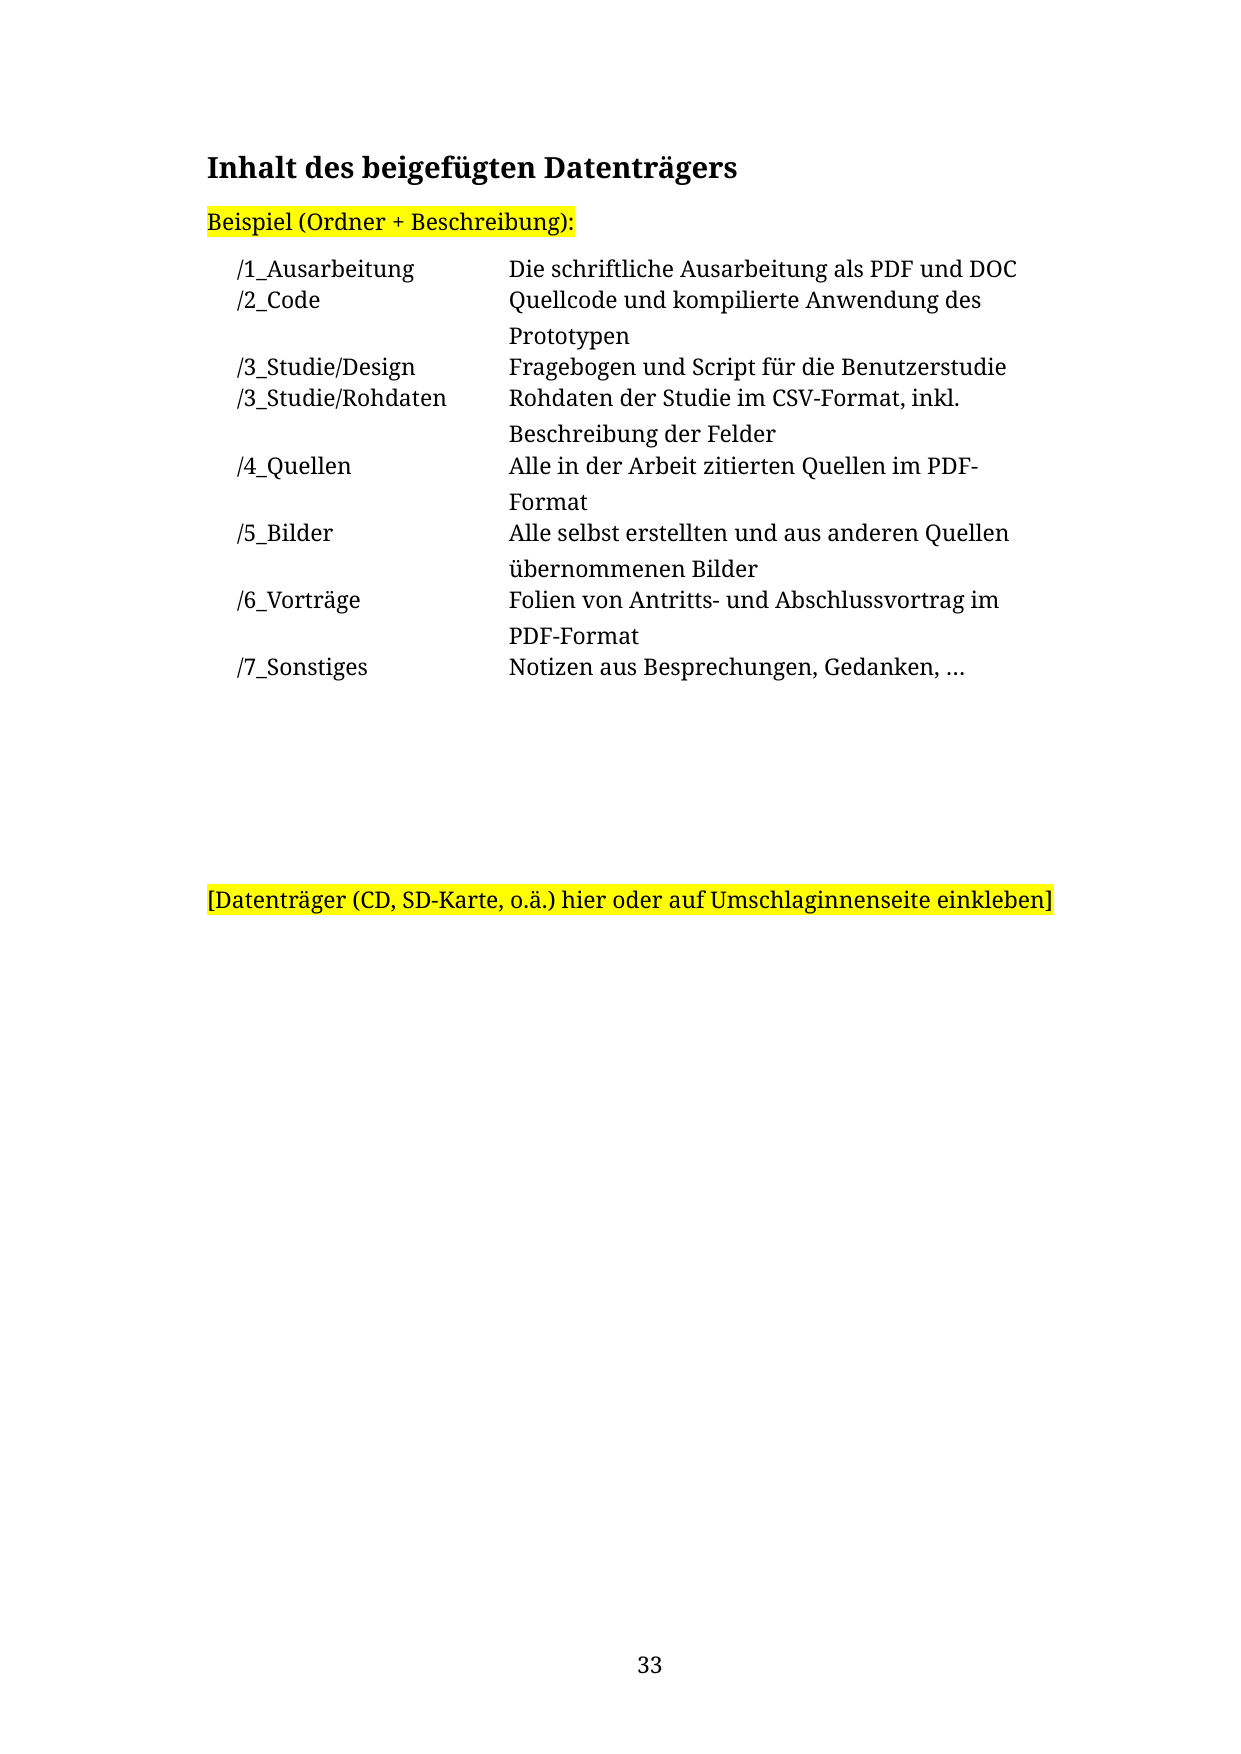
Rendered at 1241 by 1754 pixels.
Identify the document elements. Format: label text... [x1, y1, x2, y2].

table_cell /3_Studie/Rohdaten [226, 383, 497, 449]
table_cell [226, 683, 1032, 714]
table_cell Rohdaten der Studie im CSV-Format, inkl. Beschreibung der Felder [498, 383, 1032, 449]
table_cell /2_Code [226, 284, 497, 351]
table_cell Alle in der Arbeit zitierten Quellen im PDF-Format [498, 450, 1032, 517]
table_cell /6_Vorträge [226, 584, 497, 651]
table_header Die schriftliche Ausarbeitung als PDF und DOC [498, 253, 1032, 284]
table_cell Fragebogen und Script für die Benutzerstudie [498, 351, 1032, 382]
text [Datenträger (CD, SD-Karte, o.ä.) hier oder auf Umschlaginnenseite einkleben] [207, 884, 1092, 915]
table_header /1_Ausarbeitung [226, 253, 497, 284]
text Beispiel (Ordner + Beschreibung): [207, 206, 1092, 237]
table_cell /4_Quellen [226, 450, 497, 517]
table_cell /3_Studie/Design [226, 351, 497, 382]
table_cell Notizen aus Besprechungen, Gedanken, … [498, 651, 1032, 682]
table_cell Quellcode und kompilierte Anwendung des Prototypen [498, 284, 1032, 351]
table_cell Alle selbst erstellten und aus anderen Quellen übernommenen Bilder [498, 517, 1032, 584]
table_cell /7_Sonstiges [226, 651, 497, 682]
table_cell /5_Bilder [226, 517, 497, 584]
subtitle Inhalt des beigefügten Datenträgers [207, 148, 1092, 187]
table_cell Folien von Antritts- und Abschlussvortrag im PDF-Format [498, 584, 1032, 651]
